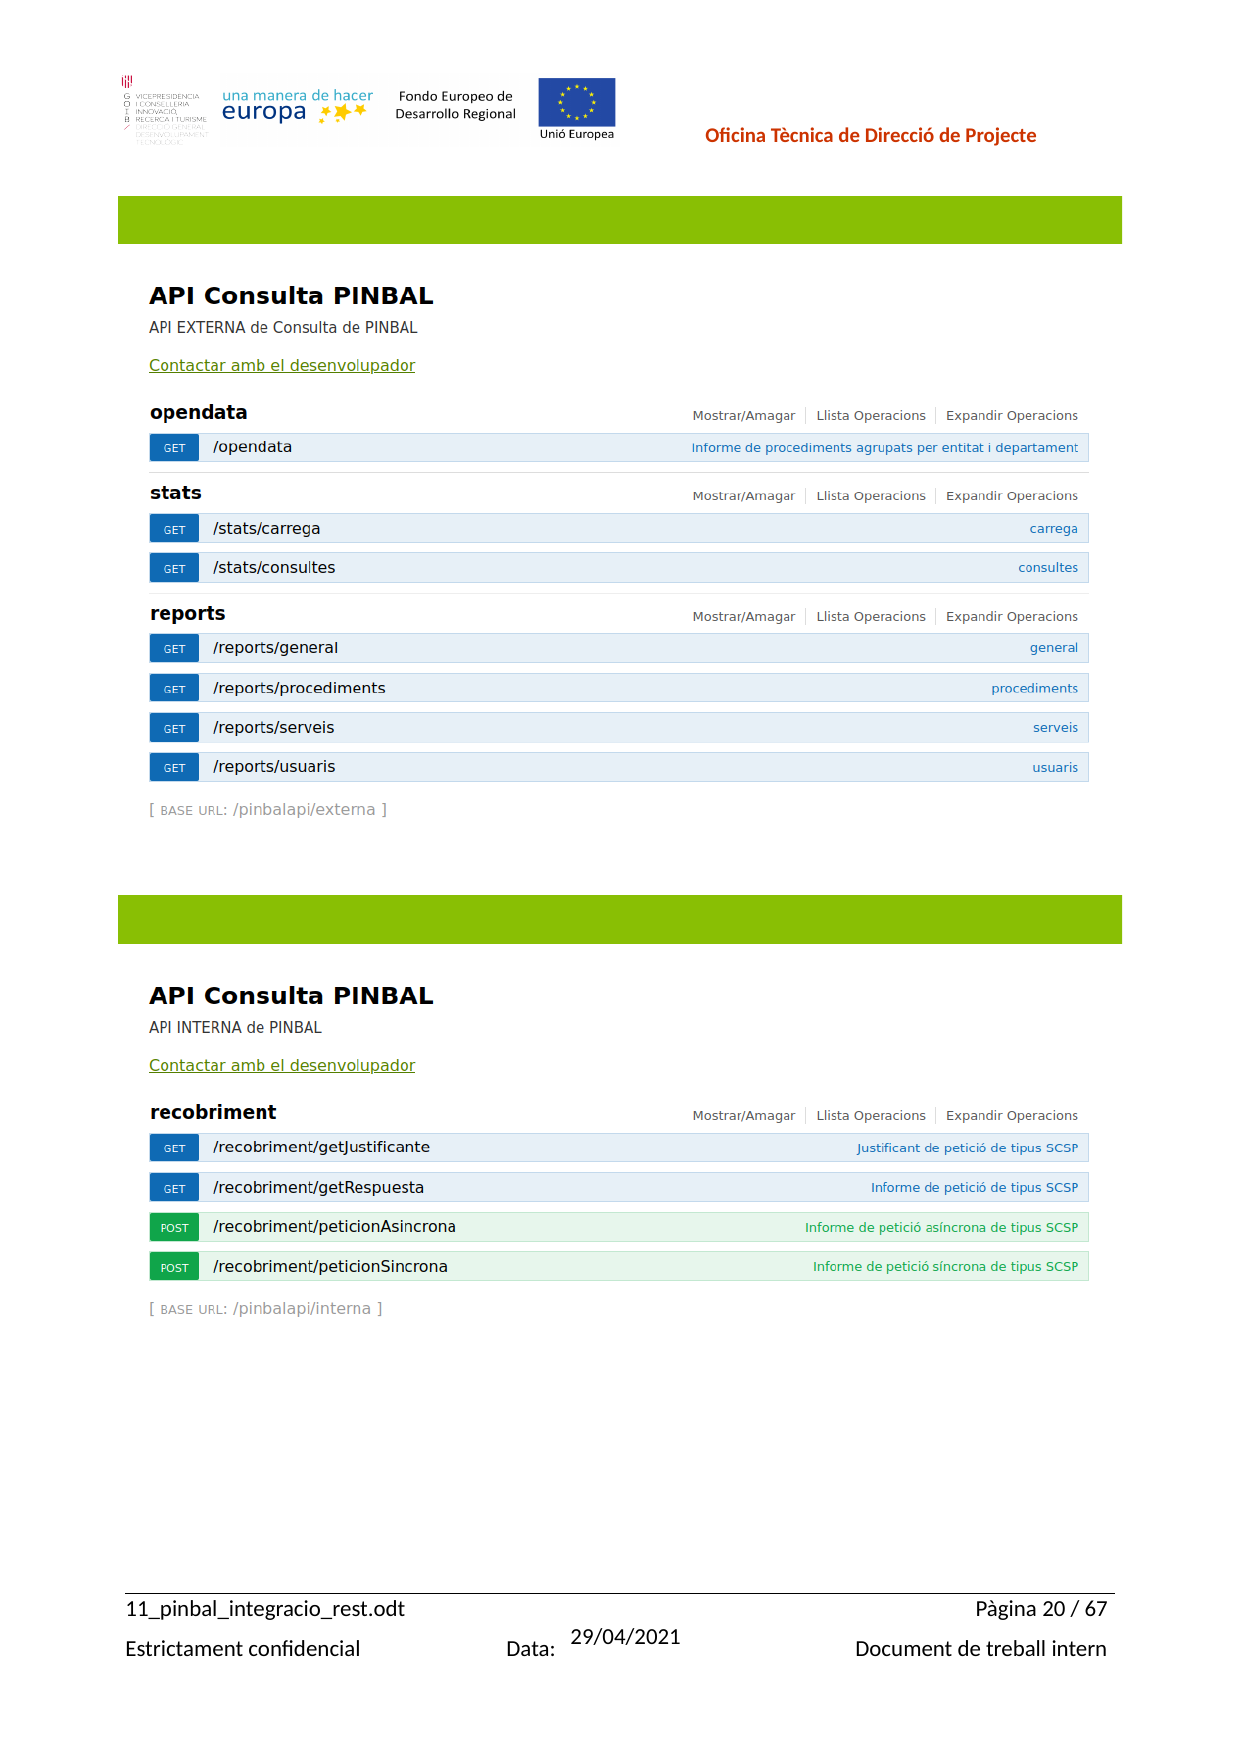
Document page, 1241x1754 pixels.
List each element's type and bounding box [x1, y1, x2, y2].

picture [118, 73, 213, 147]
picture [118, 895, 1123, 1349]
picture [219, 73, 621, 147]
picture [118, 196, 1123, 842]
